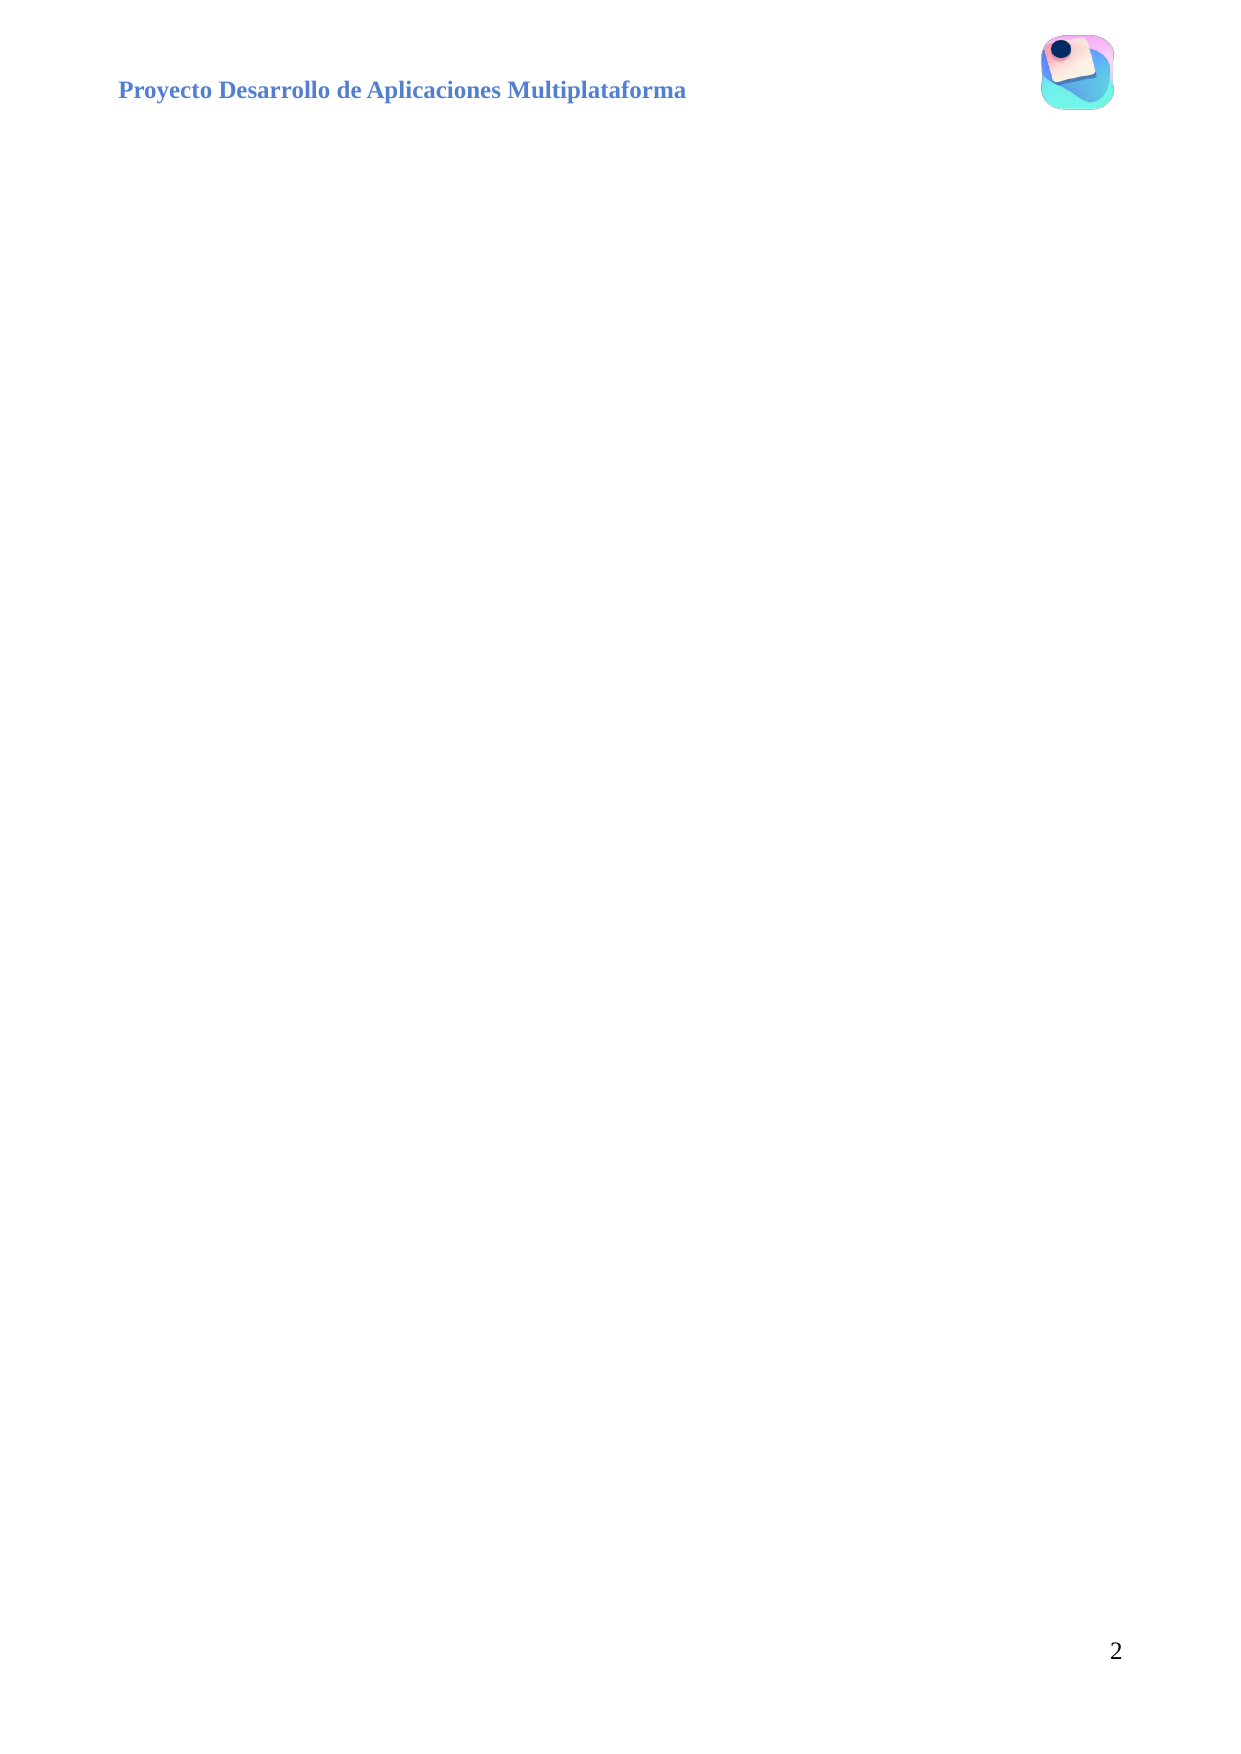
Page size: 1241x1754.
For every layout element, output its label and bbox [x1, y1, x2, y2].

picture [1025, 26, 1125, 121]
